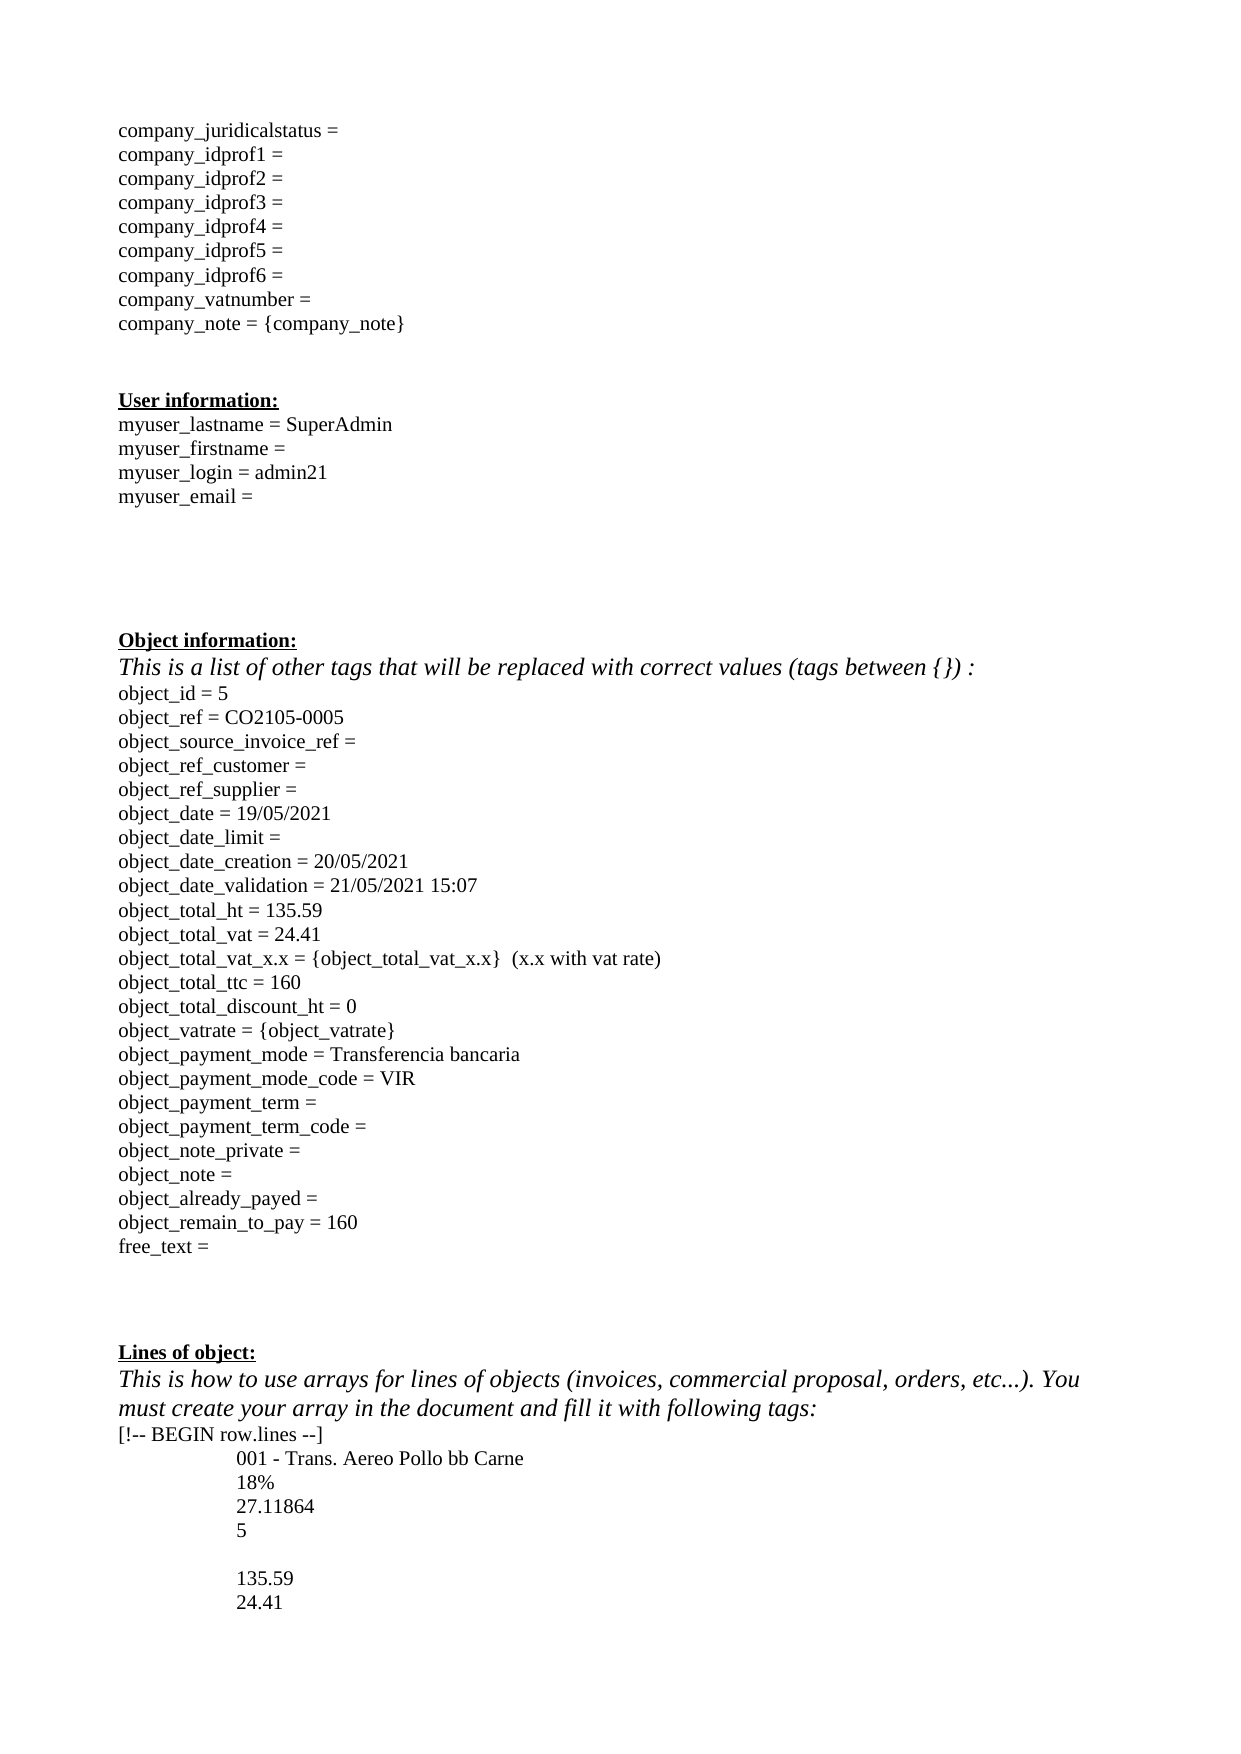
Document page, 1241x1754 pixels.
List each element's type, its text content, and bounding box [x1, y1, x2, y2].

text object_id = 5 [118, 681, 1122, 705]
text 001 - Trans. Aereo Pollo bb Carne [118, 1446, 1122, 1470]
text company_idprof3 = [118, 190, 1122, 214]
text object_ref_supplier = [118, 777, 1122, 801]
text object_date_creation = 20/05/2021 [118, 849, 1122, 873]
text 18% [118, 1470, 1122, 1494]
text object_ref_customer = [118, 753, 1122, 777]
text Object information: [118, 628, 1122, 652]
text object_payment_mode_code = VIR [118, 1066, 1122, 1090]
text myuser_lastname = SuperAdmin [118, 412, 1122, 436]
text object_note = [118, 1162, 1122, 1186]
text 5 [118, 1518, 1122, 1542]
text object_payment_mode = Transferencia bancaria [118, 1042, 1122, 1066]
text company_idprof2 = [118, 166, 1122, 190]
text object_note_private = [118, 1138, 1122, 1162]
text object_already_payed = [118, 1186, 1122, 1210]
text company_idprof5 = [118, 238, 1122, 262]
text free_text = [118, 1234, 1122, 1258]
text object_payment_term = [118, 1090, 1122, 1114]
text myuser_login = admin21 [118, 460, 1122, 484]
text company_vatnumber = [118, 287, 1122, 311]
text myuser_email = [118, 484, 1122, 508]
text object_total_ttc = 160 [118, 970, 1122, 994]
text This is how to use arrays for lines of objects (invoices, commercial proposal, orders, etc...). You must create your array in the document and fill it with following tags: [118, 1364, 1122, 1422]
text object_date = 19/05/2021 [118, 801, 1122, 825]
text company_juridicalstatus = [118, 118, 1122, 142]
text company_note = {company_note} [118, 311, 1122, 335]
text object_date_limit = [118, 825, 1122, 849]
text object_vatrate = {object_vatrate} [118, 1018, 1122, 1042]
text myuser_firstname = [118, 436, 1122, 460]
text object_remain_to_pay = 160 [118, 1210, 1122, 1234]
text User information: [118, 387, 1122, 412]
text object_source_invoice_ref = [118, 729, 1122, 753]
text company_idprof1 = [118, 142, 1122, 166]
text object_date_validation = 21/05/2021 15:07 [118, 873, 1122, 897]
text object_payment_term_code = [118, 1114, 1122, 1138]
text object_ref = CO2105-0005 [118, 705, 1122, 729]
text company_idprof6 = [118, 262, 1122, 287]
text 27.11864 [118, 1494, 1122, 1518]
text company_idprof4 = [118, 214, 1122, 238]
text This is a list of other tags that will be replaced with correct values (tags between {}) : [118, 652, 1122, 681]
text [!-- BEGIN row.lines --] [118, 1422, 1122, 1446]
text 24.41 [118, 1590, 1122, 1614]
text Lines of object: [118, 1340, 1122, 1364]
text object_total_discount_ht = 0 [118, 994, 1122, 1018]
text object_total_vat = 24.41 [118, 922, 1122, 946]
text 135.59 [118, 1566, 1122, 1590]
text object_total_ht = 135.59 [118, 897, 1122, 922]
text object_total_vat_x.x = {object_total_vat_x.x} (x.x with vat rate) [118, 946, 1122, 970]
